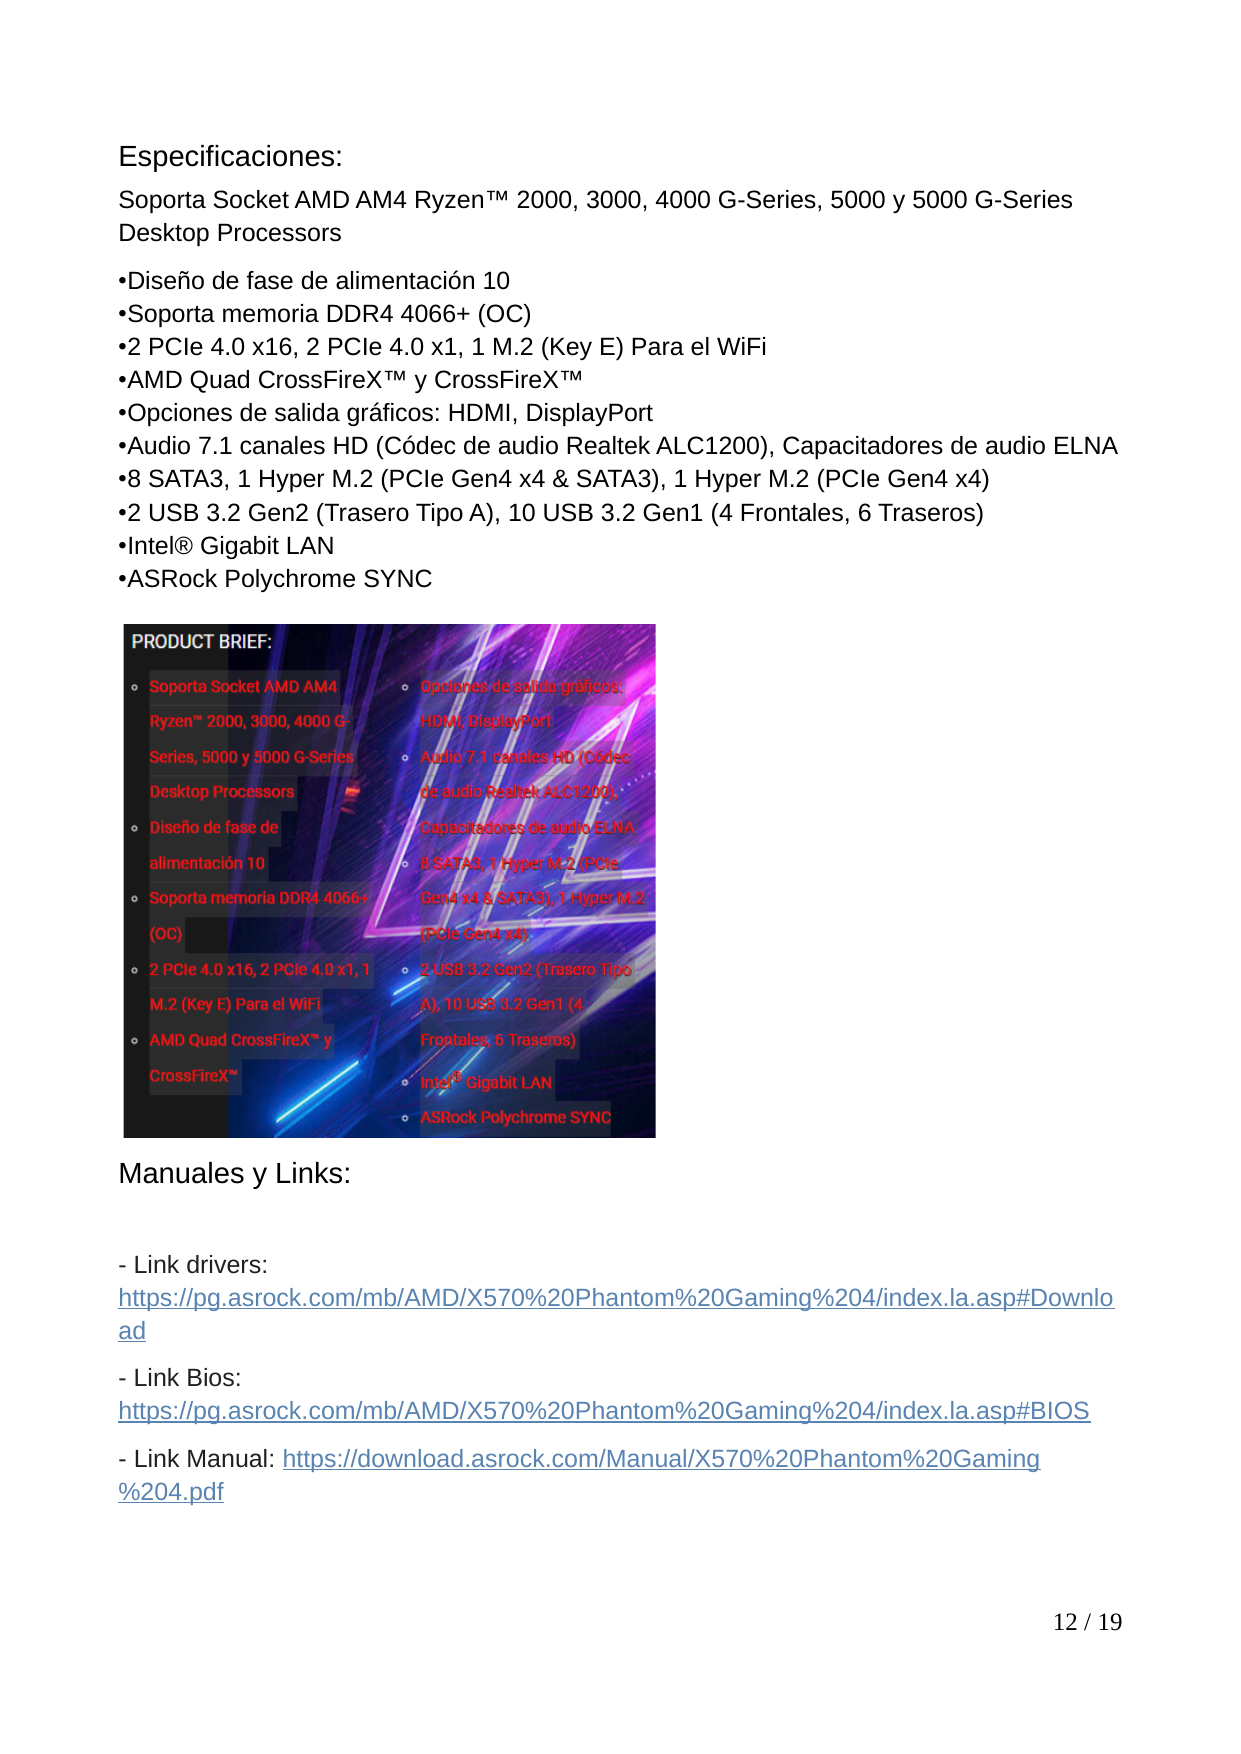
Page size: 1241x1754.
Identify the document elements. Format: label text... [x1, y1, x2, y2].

picture [123, 624, 656, 1138]
list 8 SATA3, 1 Hyper M.2 (PCIe Gen4 x4 & SATA3), 1 Hyper M.2 (PCIe Gen4 x4) [118, 464, 1122, 493]
list Intel® Gigabit LAN [118, 531, 1122, 559]
text - Link drivers: https://pg.asrock.com/mb/AMD/X570%20Phantom%20Gaming%204/index.la.asp#Download [118, 1249, 1122, 1344]
list Diseño de fase de alimentación 10 [118, 266, 1122, 294]
list 2 PCIe 4.0 x16, 2 PCIe 4.0 x1, 1 M.2 (Key E) Para el WiFi [118, 332, 1122, 361]
list ASRock Polychrome SYNC [118, 564, 1122, 593]
list Opciones de salida gráficos: HDMI, DisplayPort [118, 398, 1122, 427]
text Soporta Socket AMD AM4 Ryzen™ 2000, 3000, 4000 G-Series, 5000 y 5000 G-Series Desktop Processors [118, 185, 1122, 247]
list AMD Quad CrossFireX™ y CrossFireX™ [118, 365, 1122, 394]
subtitle Manuales y Links: [118, 1156, 1122, 1189]
subtitle Especificaciones: [118, 139, 1122, 172]
list Soporta memoria DDR4 4066+ (OC) [118, 299, 1122, 328]
text - Link Bios: https://pg.asrock.com/mb/AMD/X570%20Phantom%20Gaming%204/index.la.asp#BIOS [118, 1363, 1122, 1425]
text - Link Manual: https://download.asrock.com/Manual/X570%20Phantom%20Gaming%204.pdf [118, 1444, 1122, 1506]
list 2 USB 3.2 Gen2 (Trasero Tipo A), 10 USB 3.2 Gen1 (4 Frontales, 6 Traseros) [118, 497, 1122, 526]
list Audio 7.1 canales HD (Códec de audio Realtek ALC1200), Capacitadores de audio ELNA [118, 431, 1122, 460]
